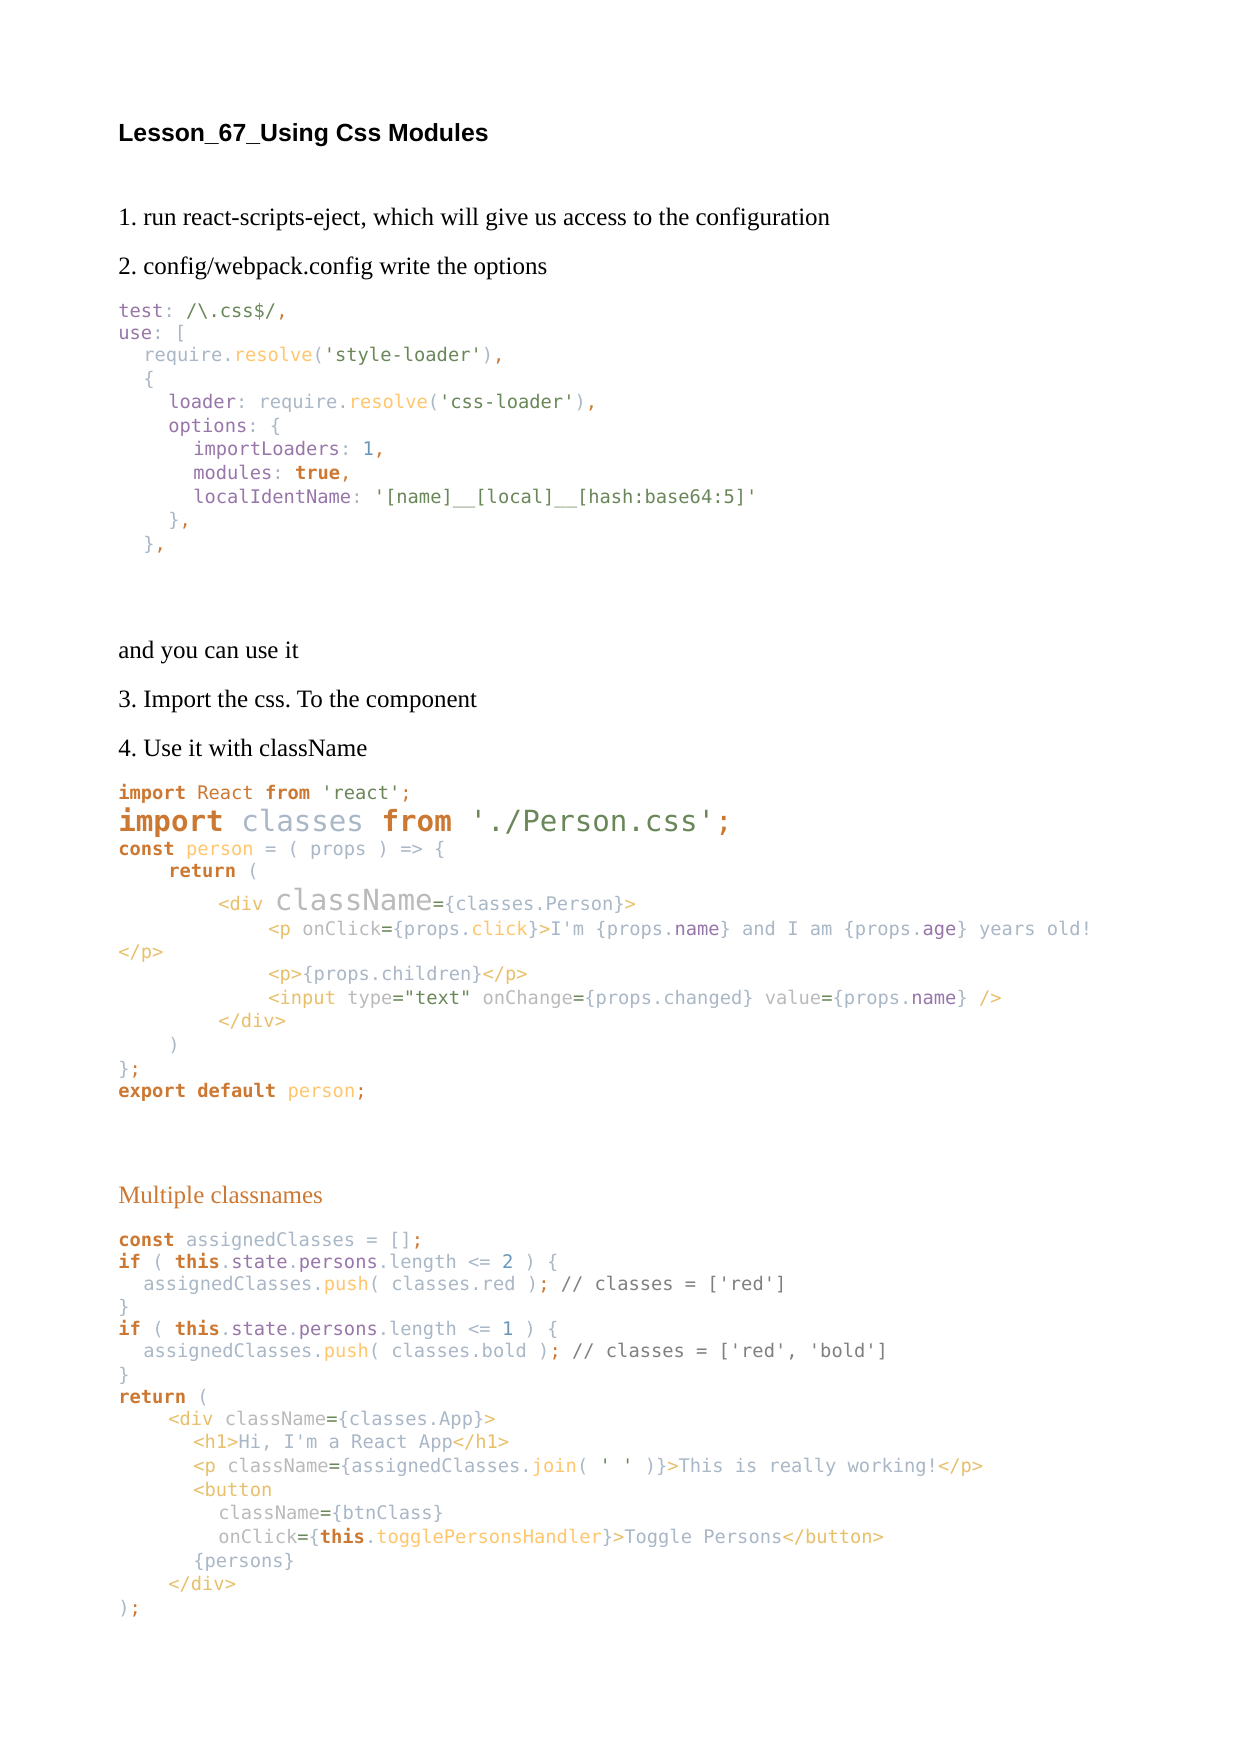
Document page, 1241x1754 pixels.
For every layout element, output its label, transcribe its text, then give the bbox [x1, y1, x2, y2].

text 2. config/webpack.config write the options [118, 251, 1122, 280]
text require.resolve('style-loader'), [118, 344, 1122, 367]
text and you can use it [118, 635, 1122, 664]
text importLoaders: 1, [118, 438, 1122, 462]
text 1. run react-scripts-eject, which will give us access to the configuration [118, 202, 1122, 231]
text <div className={classes.App}> [118, 1408, 1122, 1431]
text export default person; [118, 1080, 1122, 1102]
text options: { [118, 415, 1122, 438]
text }, [118, 533, 1122, 557]
text onClick={this.togglePersonsHandler}>Toggle Persons</button> [118, 1526, 1122, 1549]
text 3. Import the css. To the component [118, 684, 1122, 713]
text <h1>Hi, I'm a React App</h1> [118, 1431, 1122, 1455]
text test: /\.css$/, [118, 300, 1122, 322]
text import React from 'react'; [118, 782, 1122, 804]
text ); [118, 1597, 1122, 1619]
text localIdentName: '[name]__[local]__[hash:base64:5]' [118, 486, 1122, 509]
subtitle Lesson_67_Using Css Modules [118, 118, 1122, 147]
text return ( [118, 860, 1122, 884]
text <p onClick={props.click}>I'm {props.name} and I am {props.age} years old!</p> [118, 918, 1122, 963]
text assignedClasses.push( classes.bold ); // classes = ['red', 'bold'] [118, 1340, 1122, 1364]
text use: [ [118, 322, 1122, 344]
text <p>{props.children}</p> [118, 963, 1122, 987]
text if ( this.state.persons.length <= 2 ) { [118, 1251, 1122, 1273]
text const person = ( props ) => { [118, 838, 1122, 860]
text } [118, 1364, 1122, 1386]
text </div> [118, 1011, 1122, 1034]
text modules: true, [118, 462, 1122, 486]
text }, [118, 509, 1122, 533]
text <div className={classes.Person}> [118, 884, 1122, 918]
text 4. Use it with className [118, 733, 1122, 762]
text return ( [118, 1386, 1122, 1408]
text </div> [118, 1573, 1122, 1597]
text { [118, 367, 1122, 391]
text if ( this.state.persons.length <= 1 ) { [118, 1318, 1122, 1340]
text {persons} [118, 1549, 1122, 1573]
text assignedClasses.push( classes.red ); // classes = ['red'] [118, 1273, 1122, 1297]
text } [118, 1297, 1122, 1318]
text className={btnClass} [118, 1502, 1122, 1526]
text <input type="text" onChange={props.changed} value={props.name} /> [118, 987, 1122, 1011]
text <p className={assignedClasses.join( ' ' )}>This is really working!</p> [118, 1455, 1122, 1479]
text ) [118, 1034, 1122, 1058]
text <button [118, 1479, 1122, 1502]
text import classes from './Person.css'; [118, 804, 1122, 838]
text Multiple classnames [118, 1180, 1122, 1209]
text const assignedClasses = []; [118, 1229, 1122, 1251]
text }; [118, 1058, 1122, 1080]
text loader: require.resolve('css-loader'), [118, 391, 1122, 415]
